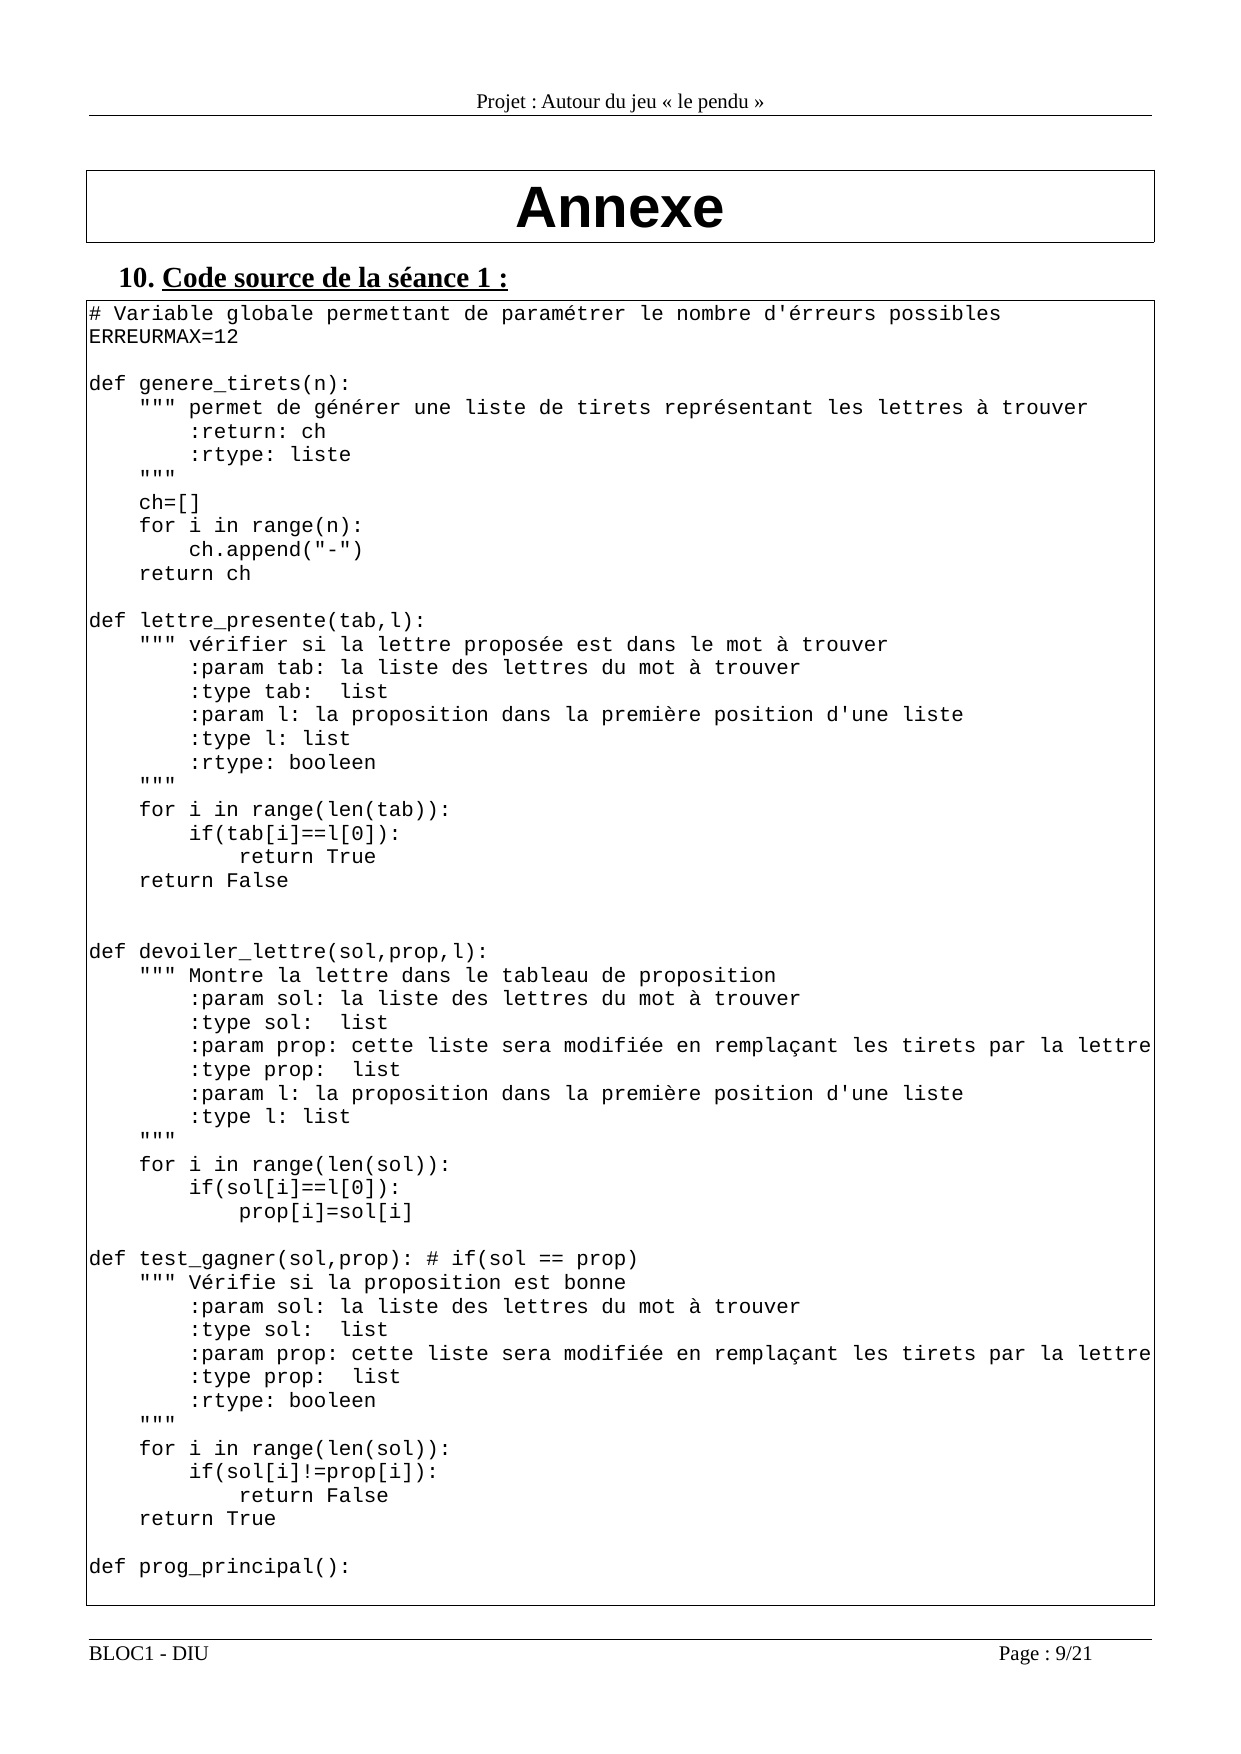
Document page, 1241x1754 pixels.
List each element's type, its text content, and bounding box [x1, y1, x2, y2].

text if(sol[i]==l[0]): [88, 1177, 1152, 1201]
text return True [88, 1508, 1152, 1532]
text :param prop: cette liste sera modifiée en remplaçant les tirets par la lettre [88, 1343, 1152, 1367]
text if(sol[i]!=prop[i]): [88, 1461, 1152, 1485]
text :type sol: list [88, 1319, 1152, 1343]
text :return: ch [88, 421, 1152, 444]
text :type sol: list [88, 1012, 1152, 1036]
text prop[i]=sol[i] [88, 1201, 1152, 1225]
text ch=[] [88, 492, 1152, 515]
text def prog_principal(): [88, 1556, 1152, 1579]
text def lettre_presente(tab,l): [88, 610, 1152, 633]
text return False [88, 1485, 1152, 1508]
text """ [88, 468, 1152, 492]
text return ch [88, 563, 1152, 586]
text def test_gagner(sol,prop): # if(sol == prop) [88, 1248, 1152, 1272]
text :type prop: list [88, 1059, 1152, 1083]
subtitle Code source de la séance 1 : [88, 260, 1152, 294]
text :type l: list [88, 1106, 1152, 1130]
text for i in range(len(tab)): [88, 799, 1152, 823]
text for i in range(n): [88, 515, 1152, 539]
text :rtype: booleen [88, 752, 1152, 775]
text ERREURMAX=12 [88, 326, 1152, 350]
text # Variable globale permettant de paramétrer le nombre d'érreurs possibles [87, 301, 1154, 326]
text def devoiler_lettre(sol,prop,l): [88, 941, 1152, 964]
text :type tab: list [88, 681, 1152, 704]
text :param sol: la liste des lettres du mot à trouver [88, 1296, 1152, 1319]
text :rtype: liste [88, 444, 1152, 468]
title Annexe [87, 171, 1154, 242]
text :param tab: la liste des lettres du mot à trouver [88, 657, 1152, 681]
text :rtype: booleen [88, 1390, 1152, 1414]
text """ permet de générer une liste de tirets représentant les lettres à trouver [88, 397, 1152, 421]
text def genere_tirets(n): [88, 373, 1152, 397]
text return False [88, 870, 1152, 894]
text :type prop: list [88, 1367, 1152, 1390]
text :param l: la proposition dans la première position d'une liste [88, 704, 1152, 728]
text """ vérifier si la lettre proposée est dans le mot à trouver [88, 633, 1152, 657]
text ch.append("-") [88, 539, 1152, 563]
text for i in range(len(sol)): [88, 1437, 1152, 1461]
text :type l: list [88, 728, 1152, 752]
text """ [88, 1130, 1152, 1154]
text """ Montre la lettre dans le tableau de proposition [88, 964, 1152, 988]
text :param l: la proposition dans la première position d'une liste [88, 1083, 1152, 1106]
text :param prop: cette liste sera modifiée en remplaçant les tirets par la lettre [88, 1036, 1152, 1059]
text return True [88, 846, 1152, 870]
text for i in range(len(sol)): [88, 1154, 1152, 1177]
text if(tab[i]==l[0]): [88, 823, 1152, 846]
text :param sol: la liste des lettres du mot à trouver [88, 988, 1152, 1012]
text """ Vérifie si la proposition est bonne [88, 1272, 1152, 1296]
text """ [88, 775, 1152, 799]
text """ [88, 1414, 1152, 1437]
